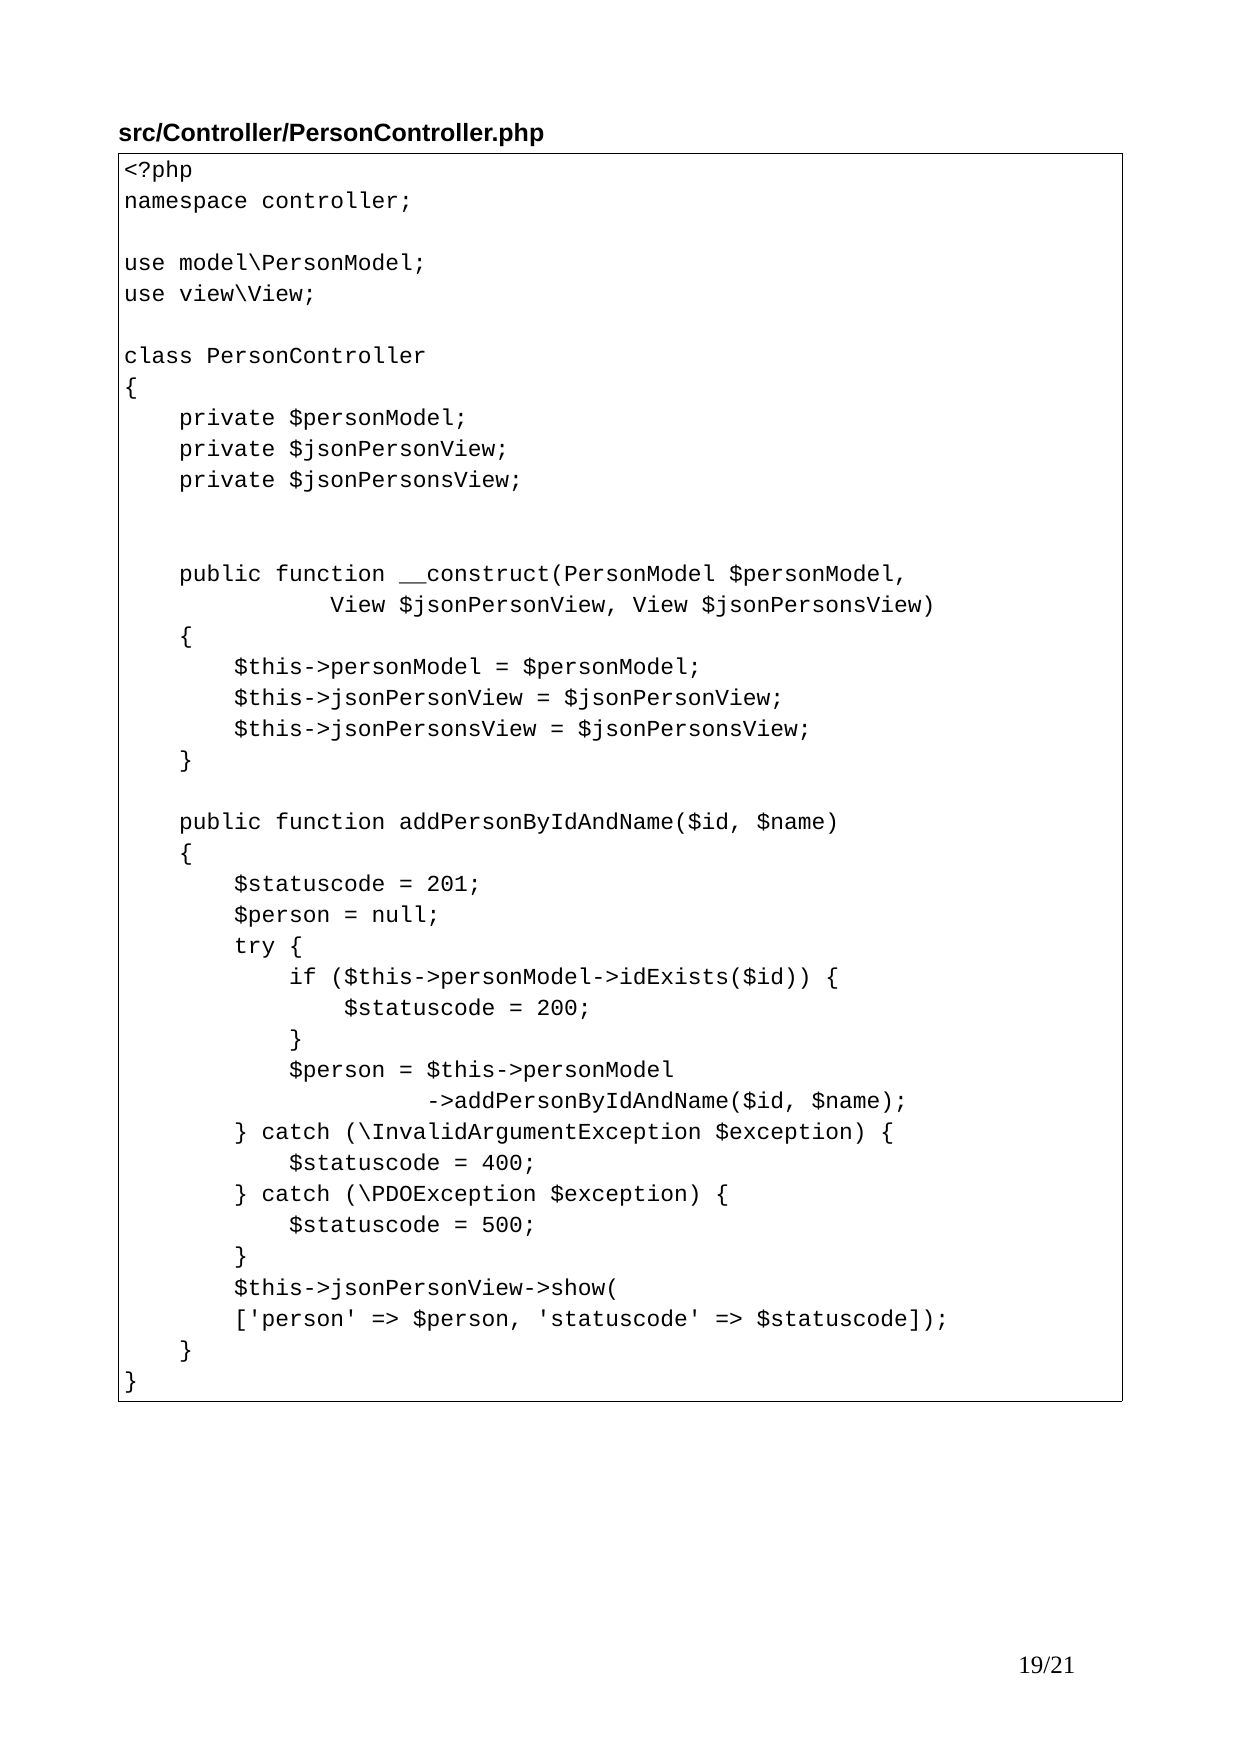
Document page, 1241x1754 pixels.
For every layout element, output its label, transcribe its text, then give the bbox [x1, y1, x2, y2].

table_header <?php namespace controller; use model\PersonModel; use view\View; class PersonController { private $personModel; private $jsonPersonView; private $jsonPersonsView; public function __construct(PersonModel $personModel, View $jsonPersonView, View $jsonPersonsView) { $this->personModel = $personModel; $this->jsonPersonView = $jsonPersonView; $this->jsonPersonsView = $jsonPersonsView; } public function addPersonByIdAndName($id, $name) { $statuscode = 201; $person = null; try { if ($this->personModel->idExists($id)) { $statuscode = 200; } $person = $this->personModel ->addPersonByIdAndName($id, $name); } catch (\InvalidArgumentException $exception) { $statuscode = 400; } catch (\PDOException $exception) { $statuscode = 500; } $this->jsonPersonView->show( ['person' => $person, 'statuscode' => $statuscode]); } } [119, 154, 1122, 1401]
text src/Controller/PersonController.php [118, 118, 1122, 147]
